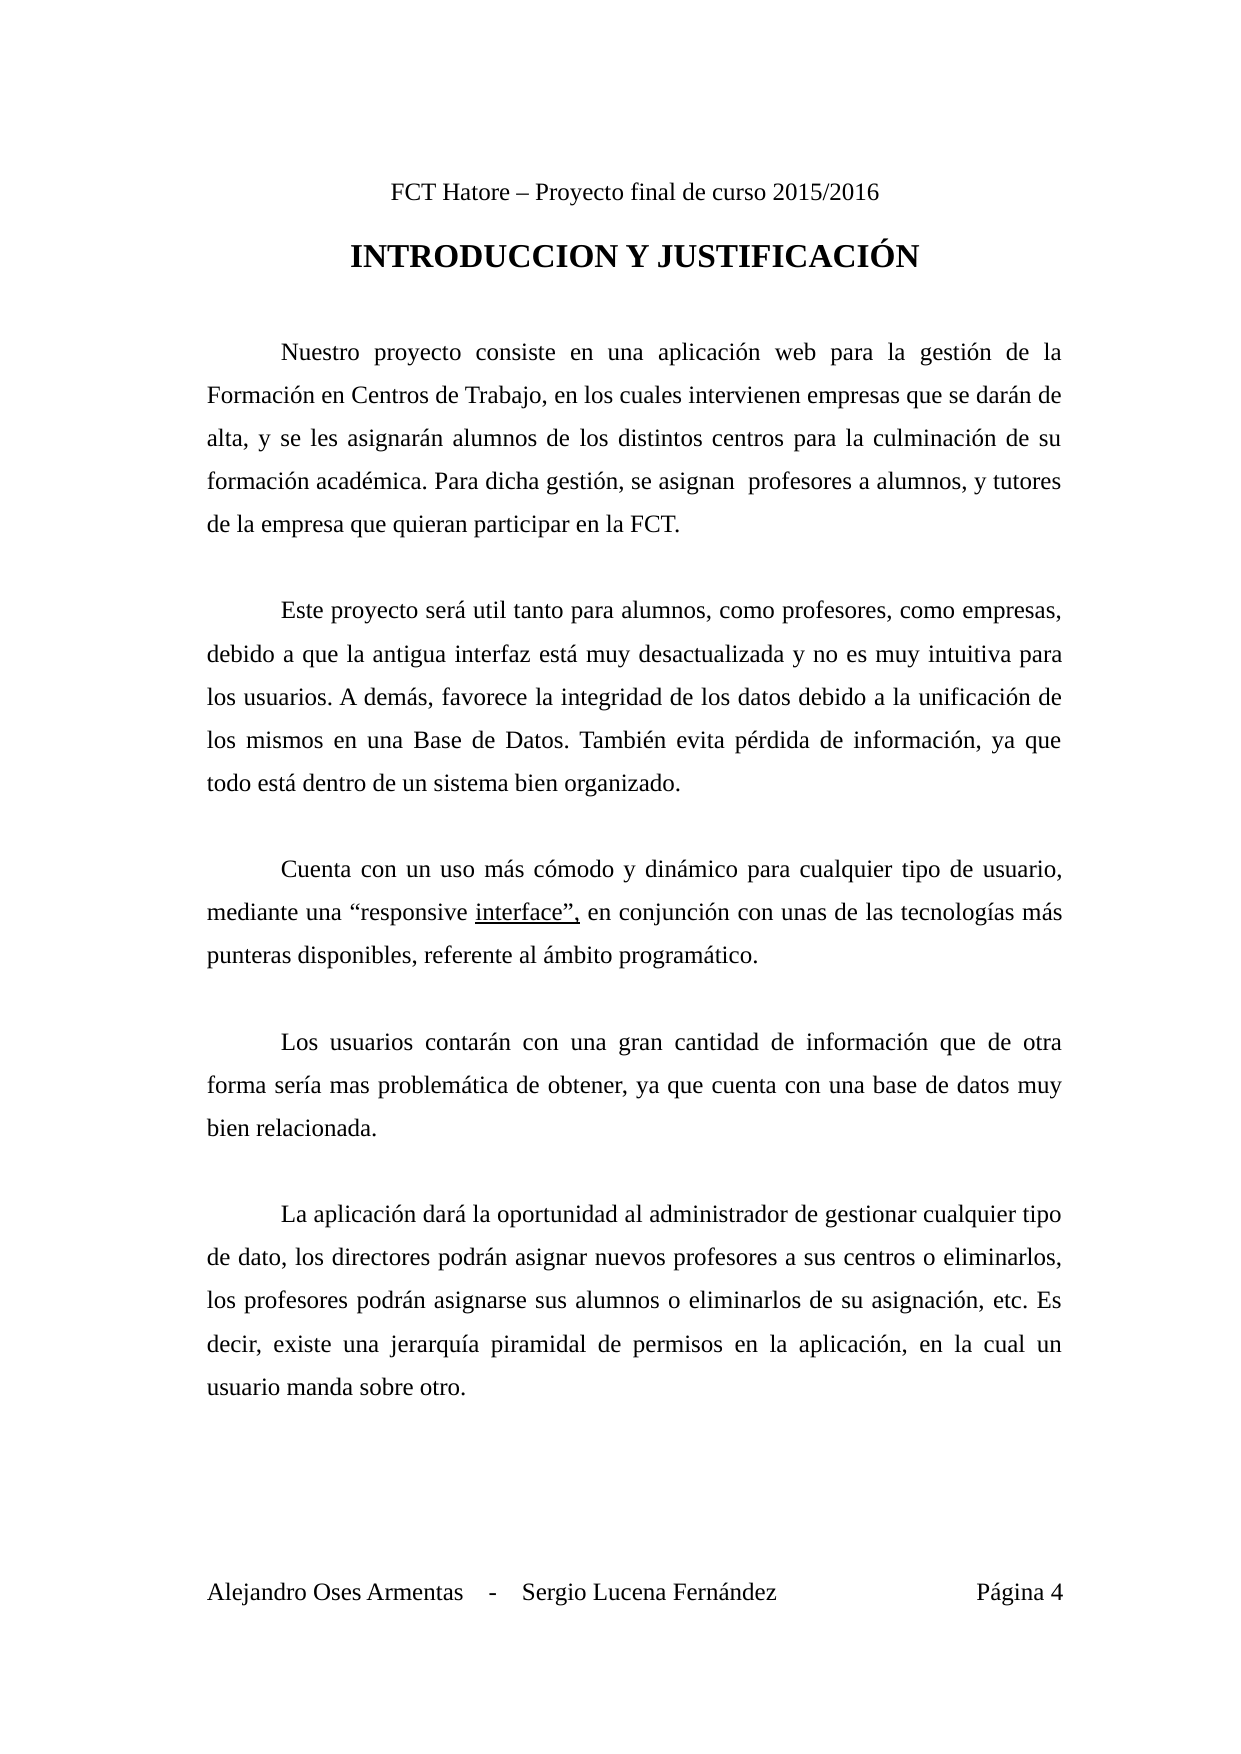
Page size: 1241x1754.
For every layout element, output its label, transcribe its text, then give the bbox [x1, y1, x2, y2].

text La aplicación dará la oportunidad al administrador de gestionar cualquier tipo de dato, los directores podrán asignar nuevos profesores a sus centros o eliminarlos, los profesores podrán asignarse sus alumnos o eliminarlos de su asignación, etc. Es decir, existe una jerarquía piramidal de permisos en la aplicación, en la cual un usuario manda sobre otro. [207, 1199, 1063, 1401]
text Nuestro proyecto consiste en una aplicación web para la gestión de la Formación en Centros de Trabajo, en los cuales intervienen empresas que se darán de alta, y se les asignarán alumnos de los distintos centros para la culminación de su formación académica. Para dicha gestión, se asignan profesores a alumnos, y tutores de la empresa que quieran participar en la FCT. [207, 337, 1063, 538]
text INTRODUCCION Y JUSTIFICACIÓN [207, 236, 1063, 274]
text Cuenta con un uso más cómodo y dinámico para cualquier tipo de usuario, mediante una “responsive interface”, en conjunción con unas de las tecnologías más punteras disponibles, referente al ámbito programático. [207, 854, 1063, 969]
text Este proyecto será util tanto para alumnos, como profesores, como empresas, debido a que la antigua interfaz está muy desactualizada y no es muy intuitiva para los usuarios. A demás, favorece la integridad de los datos debido a la unificación de los mismos en una Base de Datos. También evita pérdida de información, ya que todo está dentro de un sistema bien organizado. [207, 596, 1063, 797]
text Los usuarios contarán con una gran cantidad de información que de otra forma sería mas problemática de obtener, ya que cuenta con una base de datos muy bien relacionada. [207, 1027, 1063, 1142]
